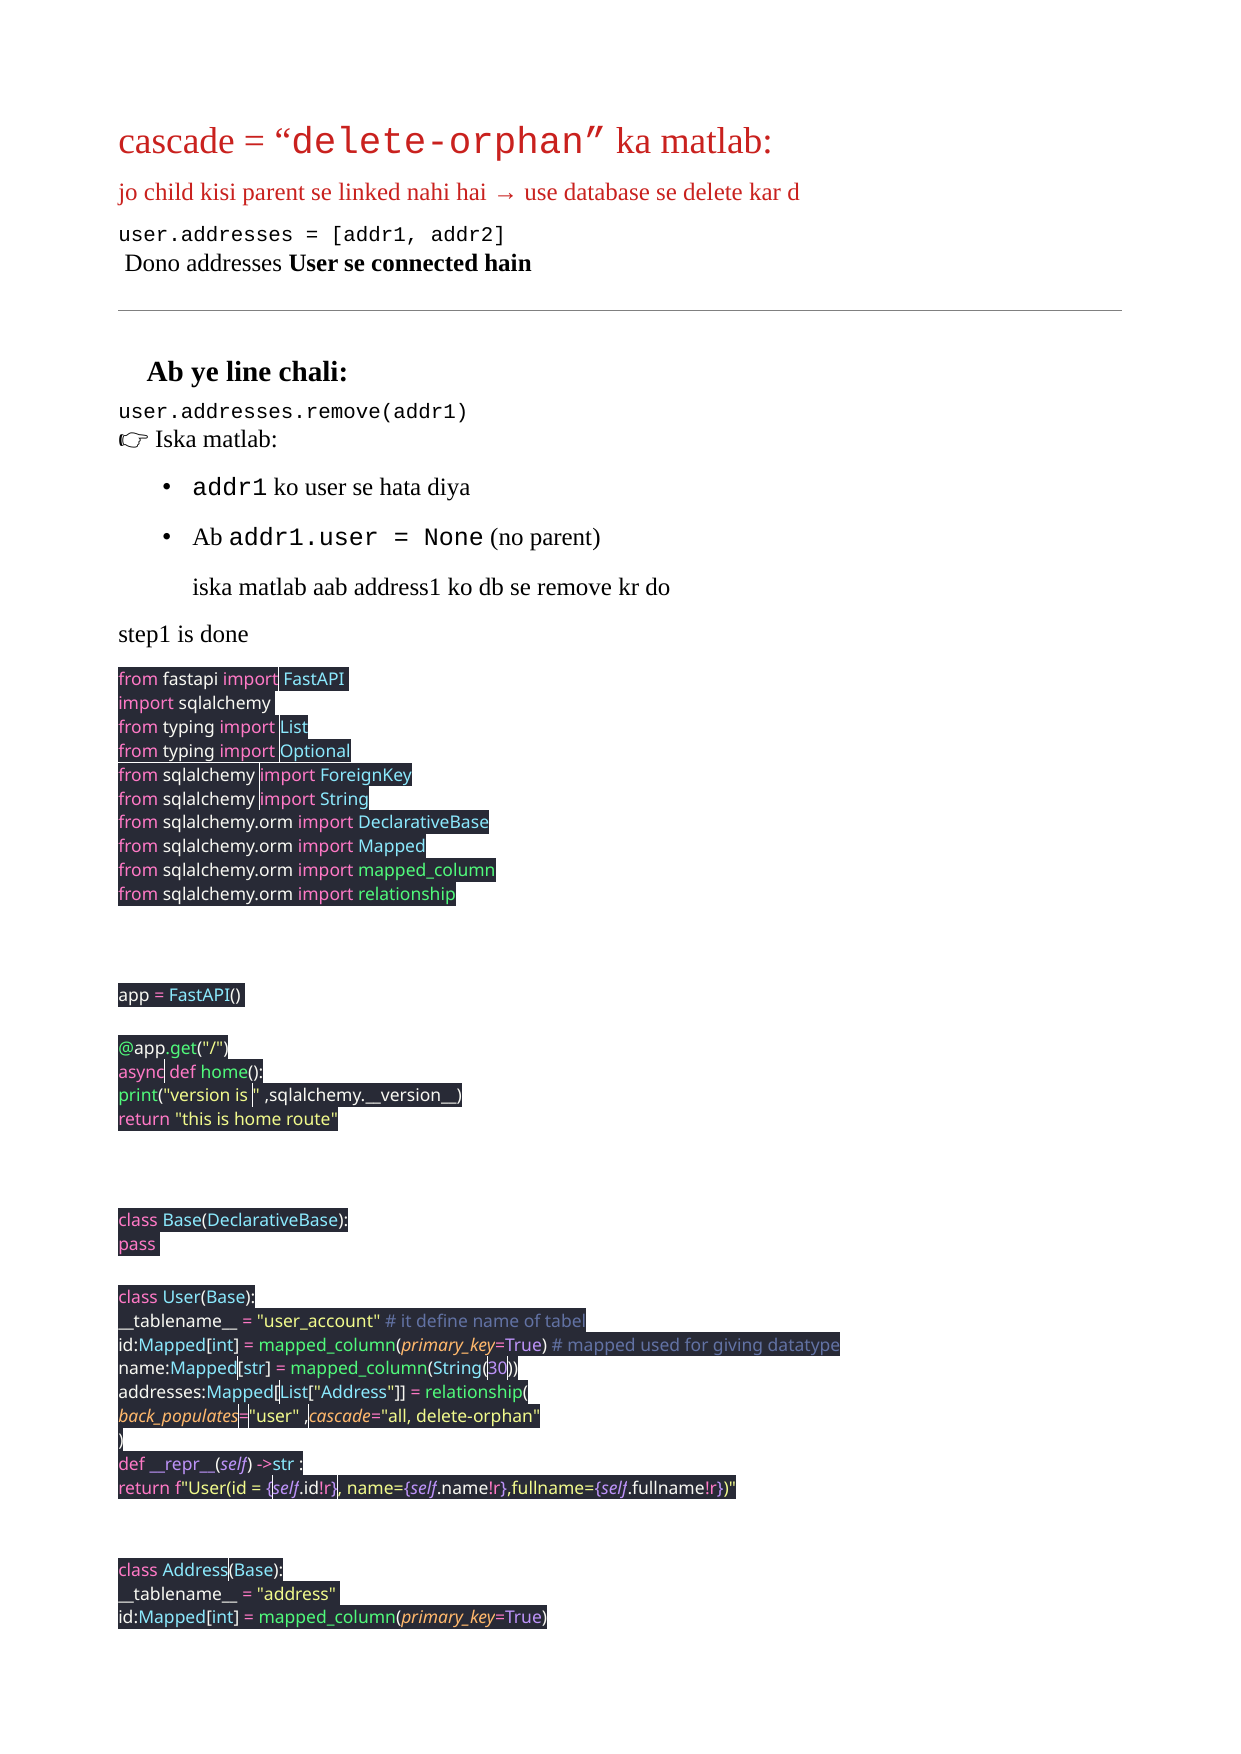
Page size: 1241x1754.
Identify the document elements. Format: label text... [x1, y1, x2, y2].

text from fastapi import FastAPI [118, 667, 1122, 691]
text back_populates="user" ,cascade="all, delete-orphan" [118, 1404, 1122, 1428]
text class User(Base): [118, 1284, 1122, 1308]
text step1 is done [118, 619, 1122, 648]
text __tablename__ = "address" [118, 1581, 1122, 1605]
text @app.get("/") [118, 1035, 1122, 1059]
list Ab addr1.user = None (no parent) [162, 522, 1122, 553]
text def __repr__(self) ->str : [118, 1451, 1122, 1475]
subtitle cascade = “delete-orphan” ka matlab: [118, 118, 1122, 164]
text 👉 Iska matlab: [118, 424, 1122, 453]
text Dono addresses User se connected hain [118, 248, 1122, 277]
text from sqlalchemy import ForeignKey [118, 762, 1122, 786]
text from sqlalchemy.orm import DeclarativeBase [118, 810, 1122, 834]
text jo child kisi parent se linked nahi hai → use database se delete kar d [118, 177, 1122, 206]
text from sqlalchemy import String [118, 786, 1122, 810]
text from typing import List [118, 715, 1122, 739]
text from sqlalchemy.orm import relationship [118, 882, 1122, 906]
text id:Mapped[int] = mapped_column(primary_key=True) # mapped used for giving datatype [118, 1332, 1122, 1356]
text ) [118, 1428, 1122, 1451]
text pass [118, 1232, 1122, 1256]
text from typing import Optional [118, 739, 1122, 762]
text class Base(DeclarativeBase): [118, 1208, 1122, 1232]
text user.addresses.remove(addr1) [118, 401, 1122, 424]
text id:Mapped[int] = mapped_column(primary_key=True) [118, 1605, 1122, 1629]
text import sqlalchemy [118, 691, 1122, 715]
text return "this is home route" [118, 1107, 1122, 1131]
text name:Mapped[str] = mapped_column(String(30)) [118, 1356, 1122, 1380]
text user.addresses = [addr1, addr2] [118, 224, 1122, 248]
text addresses:Mapped[List["Address"]] = relationship( [118, 1380, 1122, 1404]
text return f"User(id = {self.id!r}, name={self.name!r},fullname={self.fullname!r})" [118, 1475, 1122, 1499]
text print("version is " ,sqlalchemy.__version__) [118, 1083, 1122, 1107]
list iska matlab aab address1 ko db se remove kr do [162, 572, 1122, 601]
text class Address(Base): [118, 1557, 1122, 1581]
text async def home(): [118, 1059, 1122, 1083]
subtitle 🔴 Ab ye line chali: [118, 354, 1122, 388]
text from sqlalchemy.orm import mapped_column [118, 858, 1122, 882]
list addr1 ko user se hata diya [162, 472, 1122, 503]
text app = FastAPI() [118, 983, 1122, 1007]
text from sqlalchemy.orm import Mapped [118, 834, 1122, 858]
text __tablename__ = "user_account" # it define name of tabel [118, 1308, 1122, 1332]
